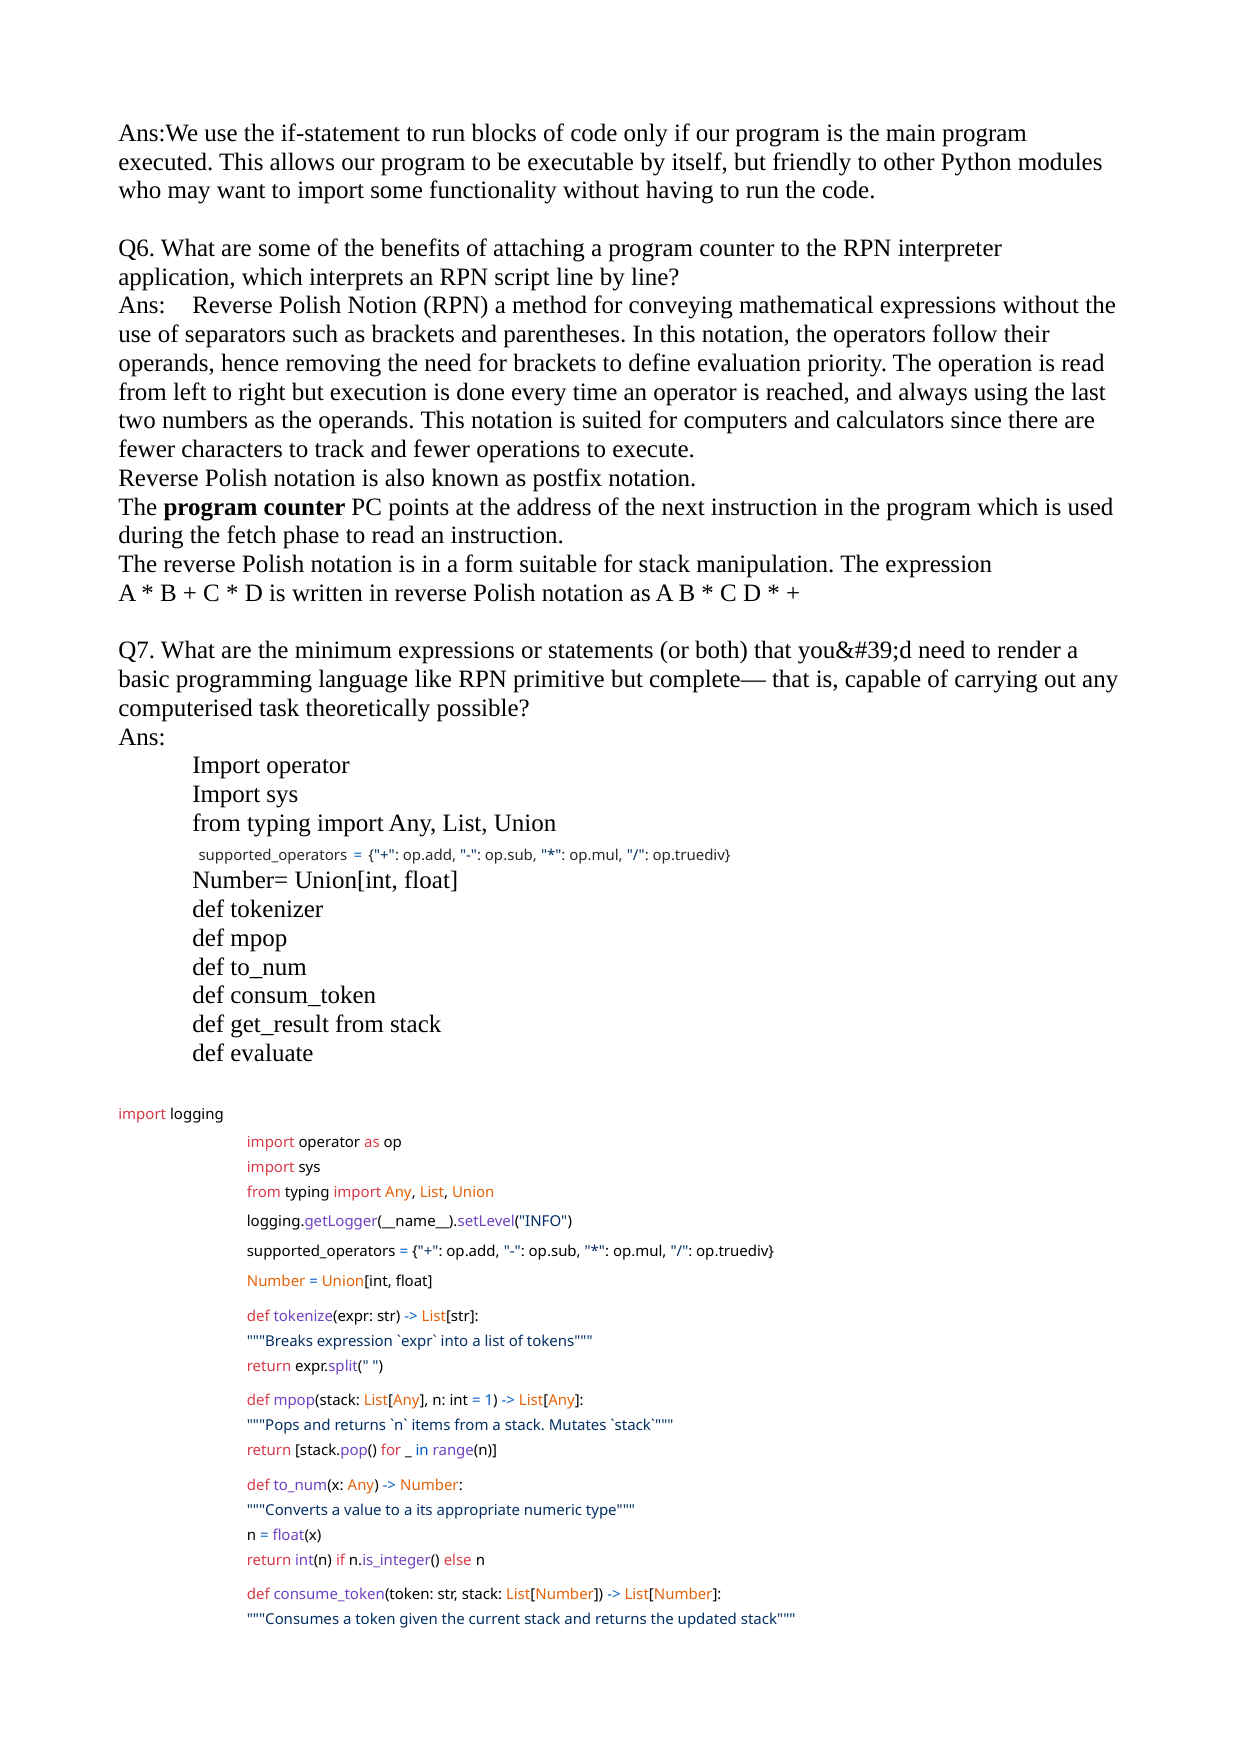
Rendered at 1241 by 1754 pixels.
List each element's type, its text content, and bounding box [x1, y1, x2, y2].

table_cell return expr.split(" ") [247, 1350, 914, 1375]
table_cell [118, 1151, 247, 1176]
table_cell [118, 1176, 247, 1201]
text Q6. What are some of the benefits of attaching a program counter to the RPN interpreter [118, 233, 1122, 262]
table_cell [247, 1261, 914, 1266]
text application, which interprets an RPN script line by line? [118, 262, 1122, 291]
table_cell def consume_token(token: str, stack: List[Number]) -> List[Number]: [247, 1579, 914, 1604]
table_cell [118, 1470, 247, 1494]
table_cell [247, 1380, 914, 1385]
text def to_num [192, 952, 1122, 981]
text def consum_token [192, 981, 1122, 1009]
table_cell return [stack.pop() for _ in range(n)] [247, 1435, 914, 1460]
table_cell [247, 1231, 914, 1236]
text def evaluate [192, 1038, 1122, 1067]
table_cell [118, 1380, 247, 1385]
table_cell """Converts a value to a its appropriate numeric type""" [247, 1495, 914, 1519]
table_cell return int(n) if n.is_integer() else n [247, 1545, 914, 1569]
table_cell [118, 1325, 247, 1350]
table_cell [118, 1604, 247, 1629]
table_cell [118, 1465, 247, 1469]
text Reverse Polish notation is also known as postfix notation. [118, 463, 1122, 492]
table_cell [118, 1495, 247, 1519]
table_cell [118, 1291, 247, 1296]
table_cell [247, 1291, 914, 1296]
table_cell [118, 1201, 247, 1206]
table_cell [247, 1296, 914, 1300]
table_cell [118, 1261, 247, 1266]
table_cell """Pops and returns `n` items from a stack. Mutates `stack`""" [247, 1410, 914, 1435]
table_cell import sys [247, 1151, 914, 1176]
table_cell import operator as op [247, 1126, 914, 1151]
text computerised task theoretically possible? [118, 693, 1122, 722]
table_header import logging [118, 1096, 247, 1126]
text supported_operators = {"+": op.add, "-": op.sub, "*": op.mul, "/": op.truediv} [192, 837, 1122, 866]
text Q7. What are the minimum expressions or statements (or both) that you&#39;d need to render a basic programming language like RPN primitive but complete— that is, capable of carrying out any [118, 636, 1122, 693]
table_cell [118, 1385, 247, 1410]
table_cell [118, 1435, 247, 1460]
table_cell from typing import Any, List, Union [247, 1176, 914, 1201]
text def tokenizer [192, 894, 1122, 923]
table_cell [247, 1465, 914, 1469]
table_cell [118, 1236, 247, 1261]
table_cell def tokenize(expr: str) -> List[str]: [247, 1300, 914, 1325]
table_cell [118, 1520, 247, 1544]
table_cell [118, 1296, 247, 1300]
table_cell [247, 1375, 914, 1380]
table_cell [118, 1231, 247, 1236]
table_cell n = float(x) [247, 1520, 914, 1544]
table_cell [247, 1570, 914, 1574]
table_cell [118, 1375, 247, 1380]
table_cell [118, 1266, 247, 1291]
table_cell [118, 1570, 247, 1574]
text Import sys [192, 779, 1122, 808]
table_cell [247, 1574, 914, 1579]
text def mpop [192, 923, 1122, 952]
table_cell [118, 1206, 247, 1231]
table_cell logging.getLogger(__name__).setLevel("INFO") [247, 1206, 914, 1231]
text A * B + C * D is written in reverse Polish notation as A B * C D * + [118, 578, 1122, 607]
table_cell [118, 1126, 247, 1151]
table_cell """Breaks expression `expr` into a list of tokens""" [247, 1325, 914, 1350]
text Ans:We use the if-statement to run blocks of code only if our program is the main program executed. This allows our program to be executable by itself, but friendly to other Python modules who may want to import some functionality without having to run the code. [118, 118, 1122, 204]
table_cell def mpop(stack: List[Any], n: int = 1) -> List[Any]: [247, 1385, 914, 1410]
table_cell [118, 1350, 247, 1375]
text The program counter PC points at the address of the next instruction in the program which is used during the fetch phase to read an instruction. [118, 492, 1122, 549]
text Number= Union[int, float] [192, 866, 1122, 894]
text Ans: [118, 722, 1122, 751]
table_cell [118, 1574, 247, 1579]
text The reverse Polish notation is in a form suitable for stack manipulation. The expression [118, 549, 1122, 578]
table_cell [118, 1579, 247, 1604]
table_cell Number = Union[int, float] [247, 1266, 914, 1291]
table_cell [247, 1201, 914, 1206]
table_cell """Consumes a token given the current stack and returns the updated stack""" [247, 1604, 914, 1629]
table_header [247, 1096, 914, 1126]
table_cell [118, 1410, 247, 1435]
text Ans: Reverse Polish Notion (RPN) a method for conveying mathematical expressions without the use of separators such as brackets and parentheses. In this notation, the operators follow their operands, hence removing the need for brackets to define evaluation priority. The operation is read from left to right but execution is done every time an operator is reached, and always using the last two numbers as the operands. This notation is suited for computers and calculators since there are fewer characters to track and fewer operations to execute. [118, 291, 1122, 463]
table_cell [118, 1460, 247, 1465]
text Import operator [192, 751, 1122, 779]
table_cell [118, 1545, 247, 1569]
table_cell [118, 1300, 247, 1325]
table_cell def to_num(x: Any) -> Number: [247, 1470, 914, 1494]
text def get_result from stack [192, 1009, 1122, 1038]
table_cell [247, 1460, 914, 1465]
text from typing import Any, List, Union [192, 808, 1122, 837]
table_cell supported_operators = {"+": op.add, "-": op.sub, "*": op.mul, "/": op.truediv} [247, 1236, 914, 1261]
